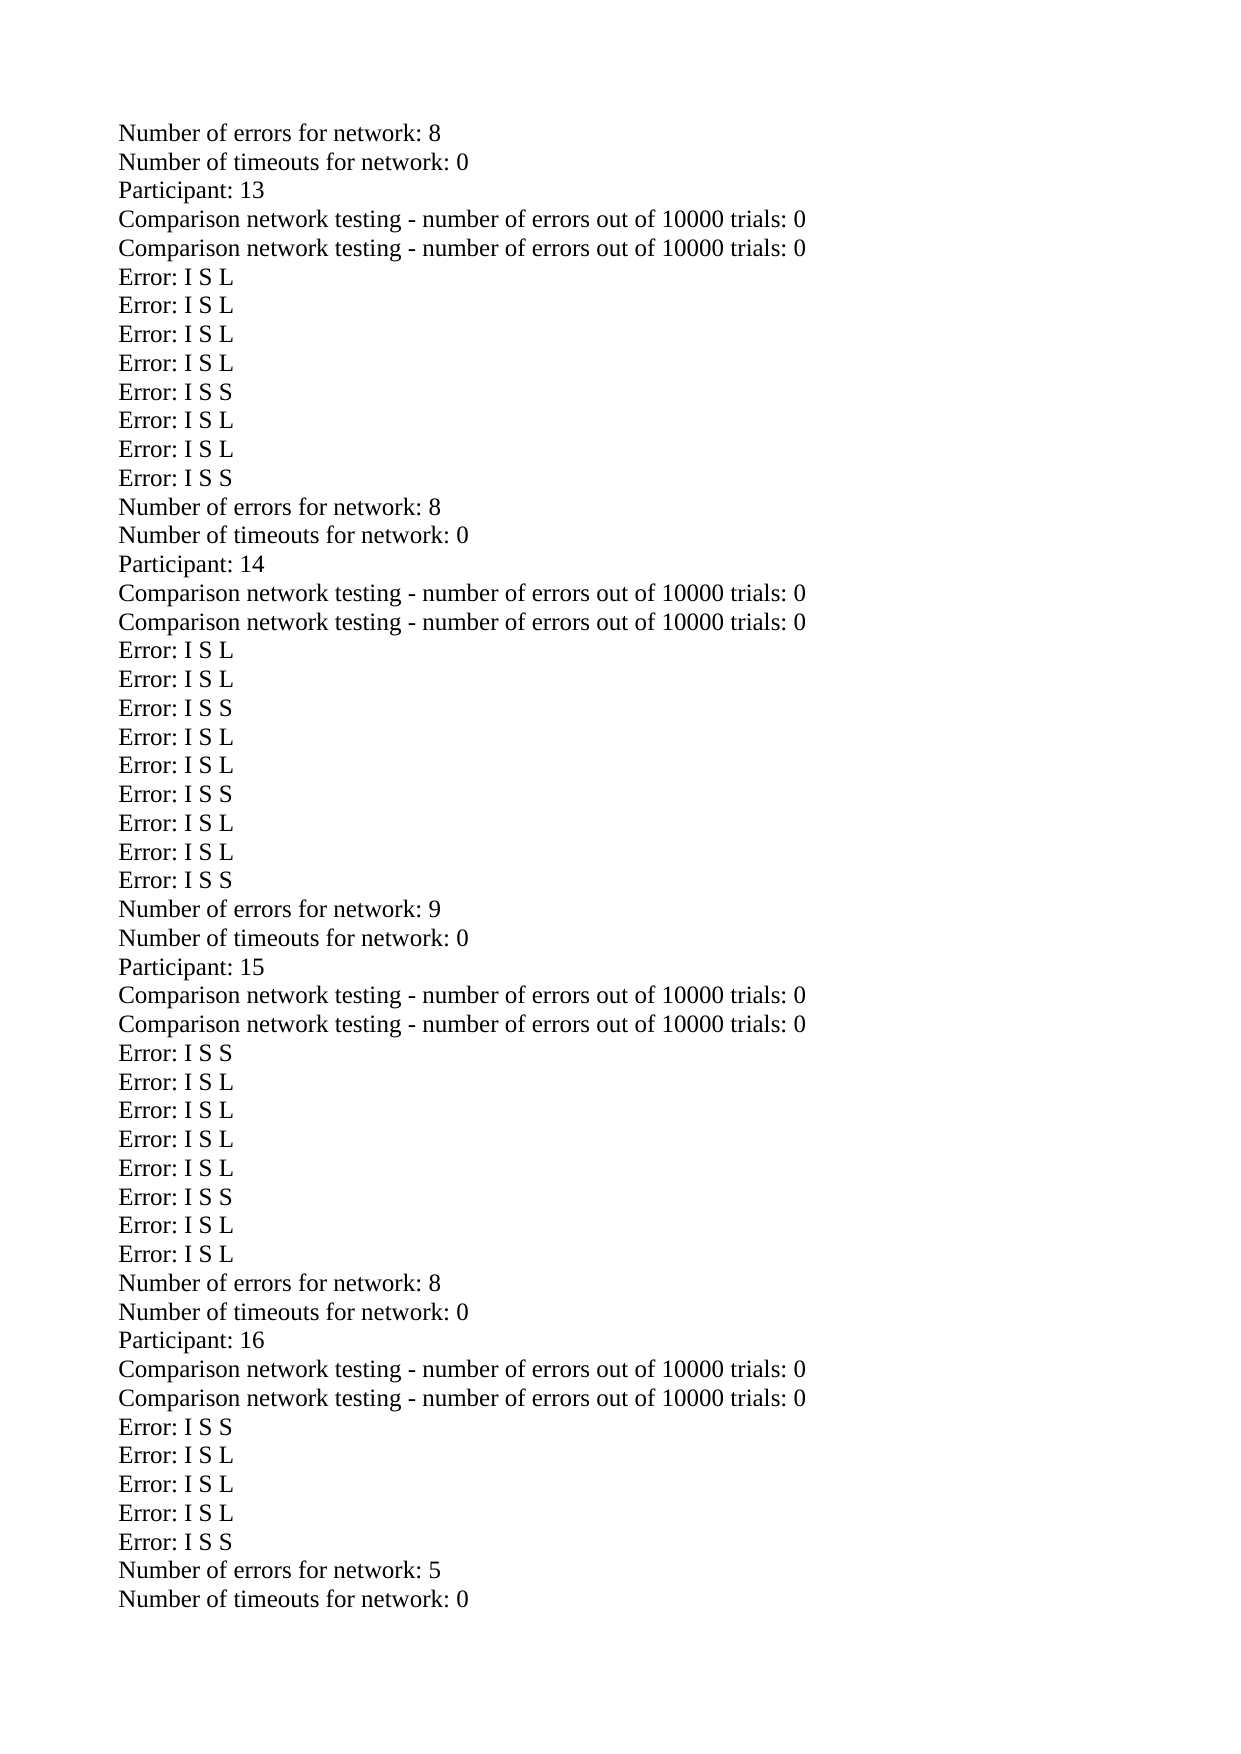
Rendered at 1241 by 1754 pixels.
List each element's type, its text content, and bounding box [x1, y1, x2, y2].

text Comparison network testing - number of errors out of 10000 trials: 0 [118, 1383, 1122, 1412]
text Error: I S S [118, 1182, 1122, 1211]
text Error: I S L [118, 1469, 1122, 1498]
text Number of errors for network: 9 [118, 894, 1122, 923]
text Error: I S S [118, 1412, 1122, 1441]
text Number of errors for network: 8 [118, 492, 1122, 521]
text Error: I S S [118, 866, 1122, 894]
text Error: I S L [118, 1096, 1122, 1124]
text Error: I S L [118, 1498, 1122, 1527]
text Participant: 15 [118, 952, 1122, 981]
text Number of errors for network: 8 [118, 118, 1122, 147]
text Error: I S L [118, 1124, 1122, 1153]
text Number of errors for network: 5 [118, 1556, 1122, 1584]
text Error: I S L [118, 636, 1122, 664]
text Error: I S S [118, 693, 1122, 722]
text Comparison network testing - number of errors out of 10000 trials: 0 [118, 607, 1122, 636]
text Participant: 13 [118, 176, 1122, 204]
text Comparison network testing - number of errors out of 10000 trials: 0 [118, 578, 1122, 607]
text Error: I S L [118, 837, 1122, 866]
text Number of errors for network: 8 [118, 1268, 1122, 1297]
text Error: I S L [118, 1153, 1122, 1182]
text Error: I S L [118, 434, 1122, 463]
text Number of timeouts for network: 0 [118, 923, 1122, 952]
text Error: I S L [118, 1239, 1122, 1268]
text Error: I S S [118, 463, 1122, 492]
text Error: I S L [118, 1211, 1122, 1239]
text Error: I S L [118, 348, 1122, 377]
text Error: I S S [118, 1038, 1122, 1067]
text Participant: 14 [118, 549, 1122, 578]
text Number of timeouts for network: 0 [118, 147, 1122, 176]
text Error: I S S [118, 377, 1122, 406]
text Comparison network testing - number of errors out of 10000 trials: 0 [118, 233, 1122, 262]
text Error: I S S [118, 1527, 1122, 1556]
text Error: I S L [118, 722, 1122, 751]
text Number of timeouts for network: 0 [118, 1297, 1122, 1326]
text Number of timeouts for network: 0 [118, 1584, 1122, 1613]
text Error: I S L [118, 262, 1122, 291]
text Comparison network testing - number of errors out of 10000 trials: 0 [118, 1354, 1122, 1383]
text Error: I S L [118, 319, 1122, 348]
text Error: I S L [118, 406, 1122, 434]
text Comparison network testing - number of errors out of 10000 trials: 0 [118, 981, 1122, 1009]
text Comparison network testing - number of errors out of 10000 trials: 0 [118, 1009, 1122, 1038]
text Error: I S L [118, 751, 1122, 779]
text Error: I S L [118, 1441, 1122, 1469]
text Error: I S L [118, 1067, 1122, 1096]
text Participant: 16 [118, 1326, 1122, 1354]
text Error: I S S [118, 779, 1122, 808]
text Comparison network testing - number of errors out of 10000 trials: 0 [118, 204, 1122, 233]
text Error: I S L [118, 291, 1122, 319]
text Error: I S L [118, 808, 1122, 837]
text Error: I S L [118, 664, 1122, 693]
text Number of timeouts for network: 0 [118, 521, 1122, 549]
